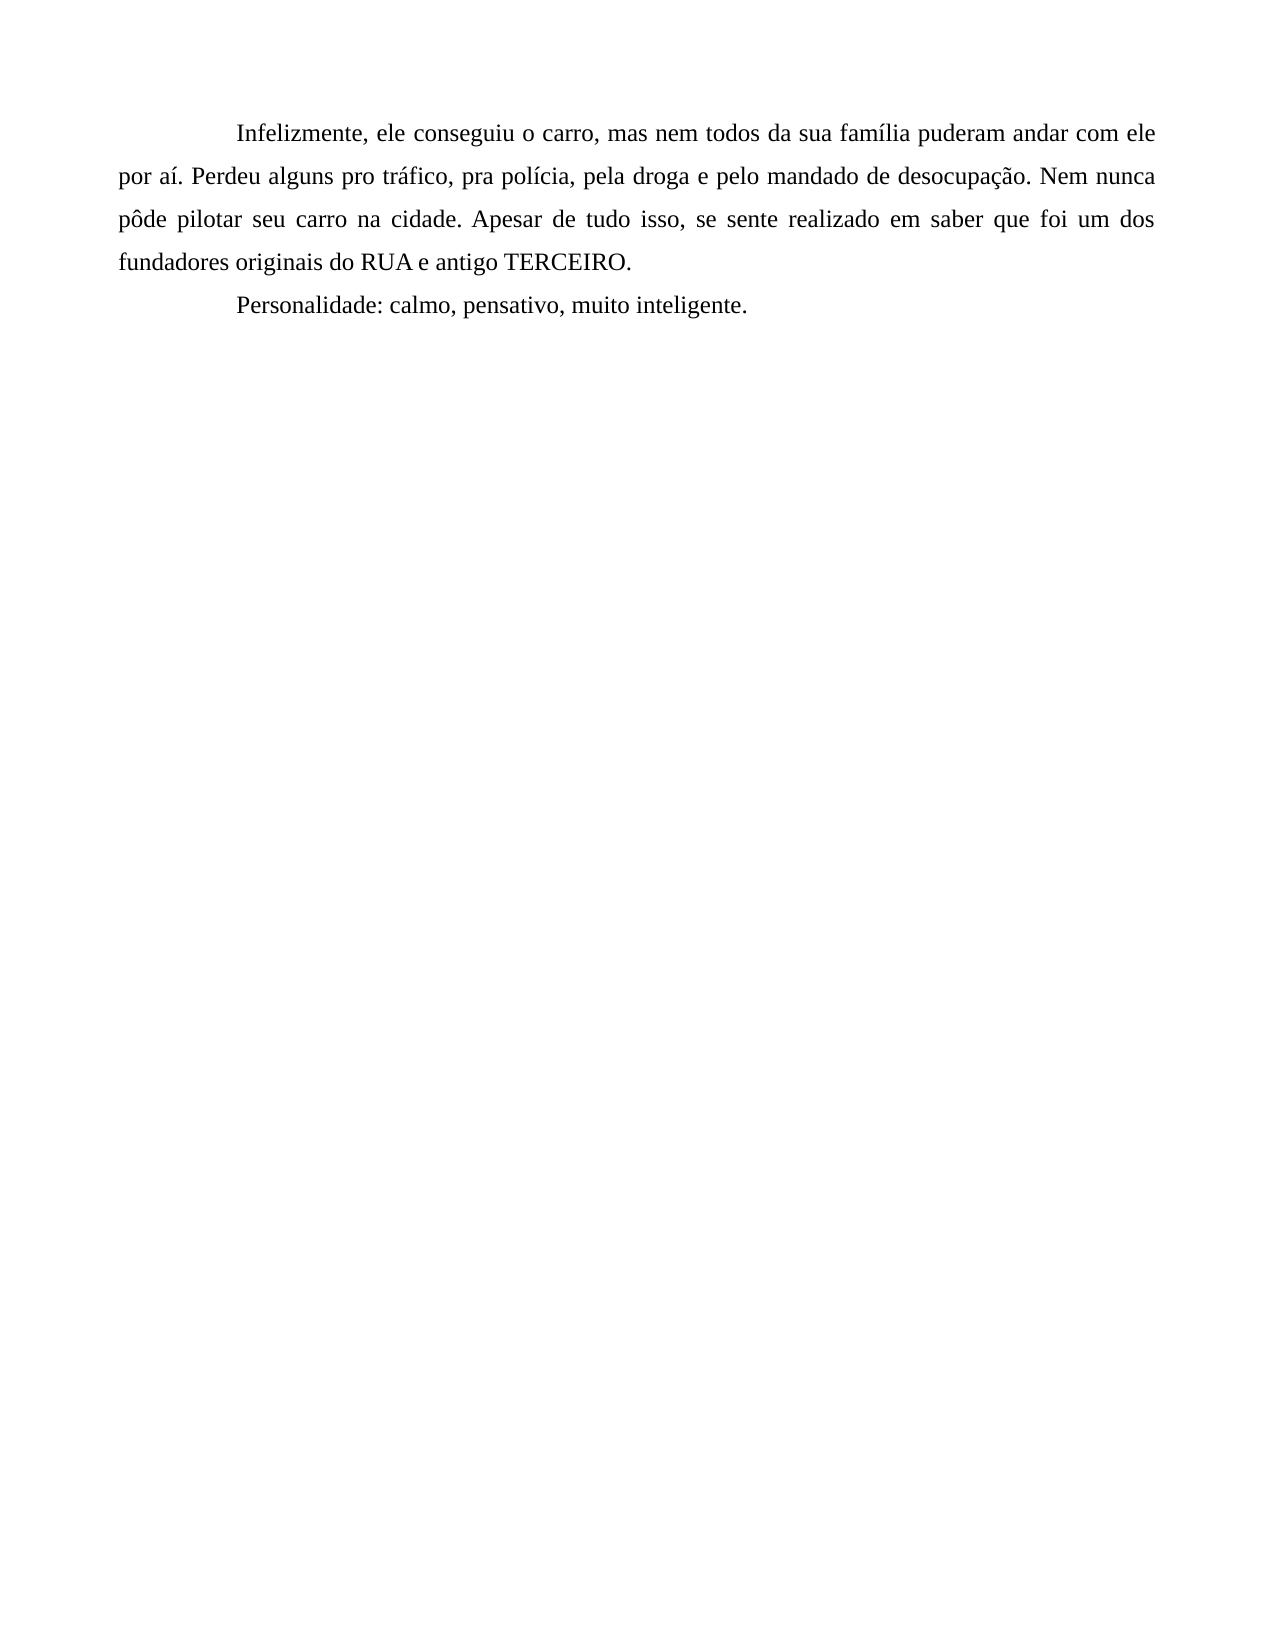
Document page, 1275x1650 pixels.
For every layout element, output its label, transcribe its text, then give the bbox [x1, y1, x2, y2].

text Personalidade: calmo, pensativo, muito inteligente. [118, 291, 1157, 319]
text Infelizmente, ele conseguiu o carro, mas nem todos da sua família puderam andar com ele por aí. Perdeu alguns pro tráfico, pra polícia, pela droga e pelo mandado de desocupação. Nem nunca pôde pilotar seu carro na cidade. Apesar de tudo isso, se sente realizado em saber que foi um dos fundadores originais do RUA e antigo TERCEIRO. [118, 118, 1157, 276]
